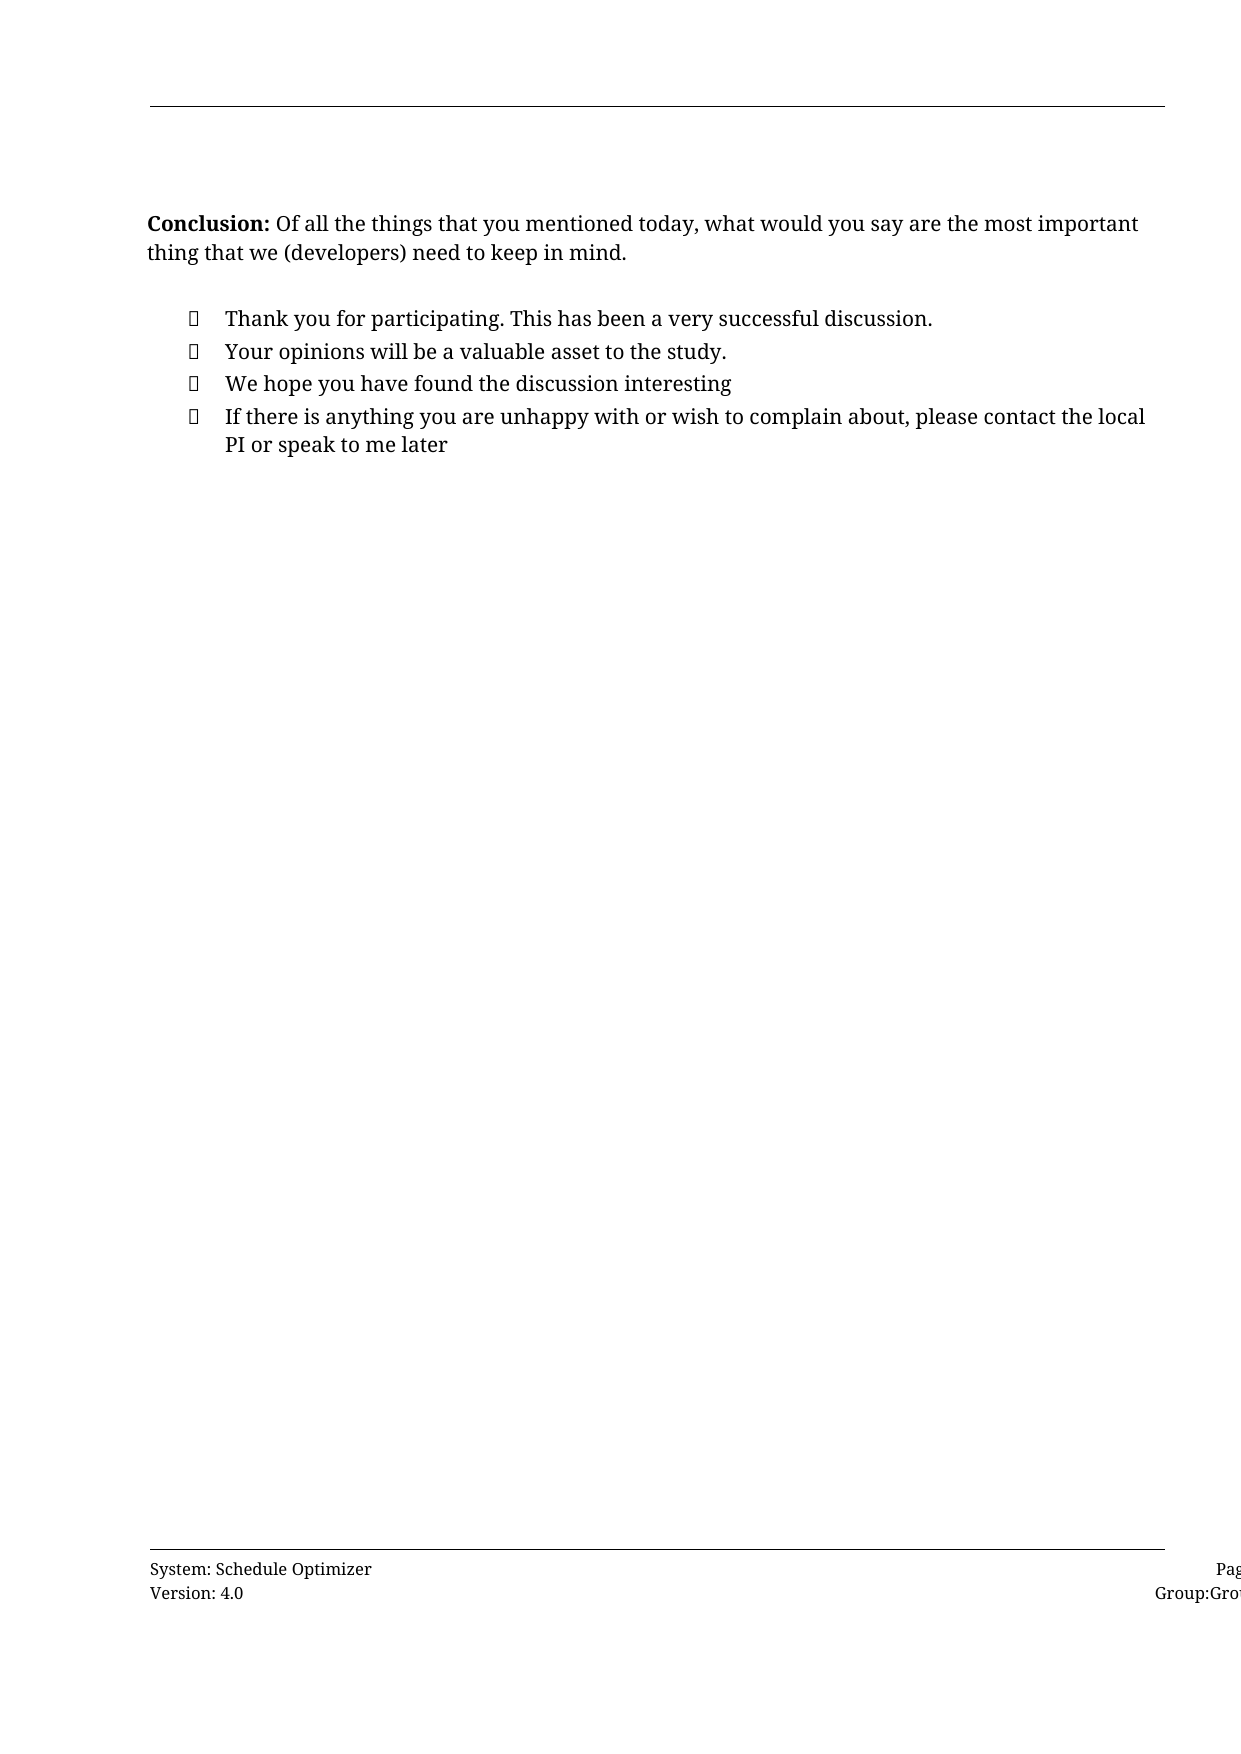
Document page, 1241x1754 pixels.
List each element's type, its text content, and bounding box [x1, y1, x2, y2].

text Conclusion: Of all the things that you mentioned today, what would you say are the most important thing that we (developers) need to keep in mind. [147, 209, 1165, 266]
list We hope you have found the discussion interesting [187, 369, 1165, 398]
list Your opinions will be a valuable asset to the study. [187, 337, 1165, 365]
list Thank you for participating. This has been a very successful discussion. [187, 304, 1165, 333]
list If there is anything you are unhappy with or wish to complain about, please contact the local PI or speak to me later [187, 402, 1165, 459]
